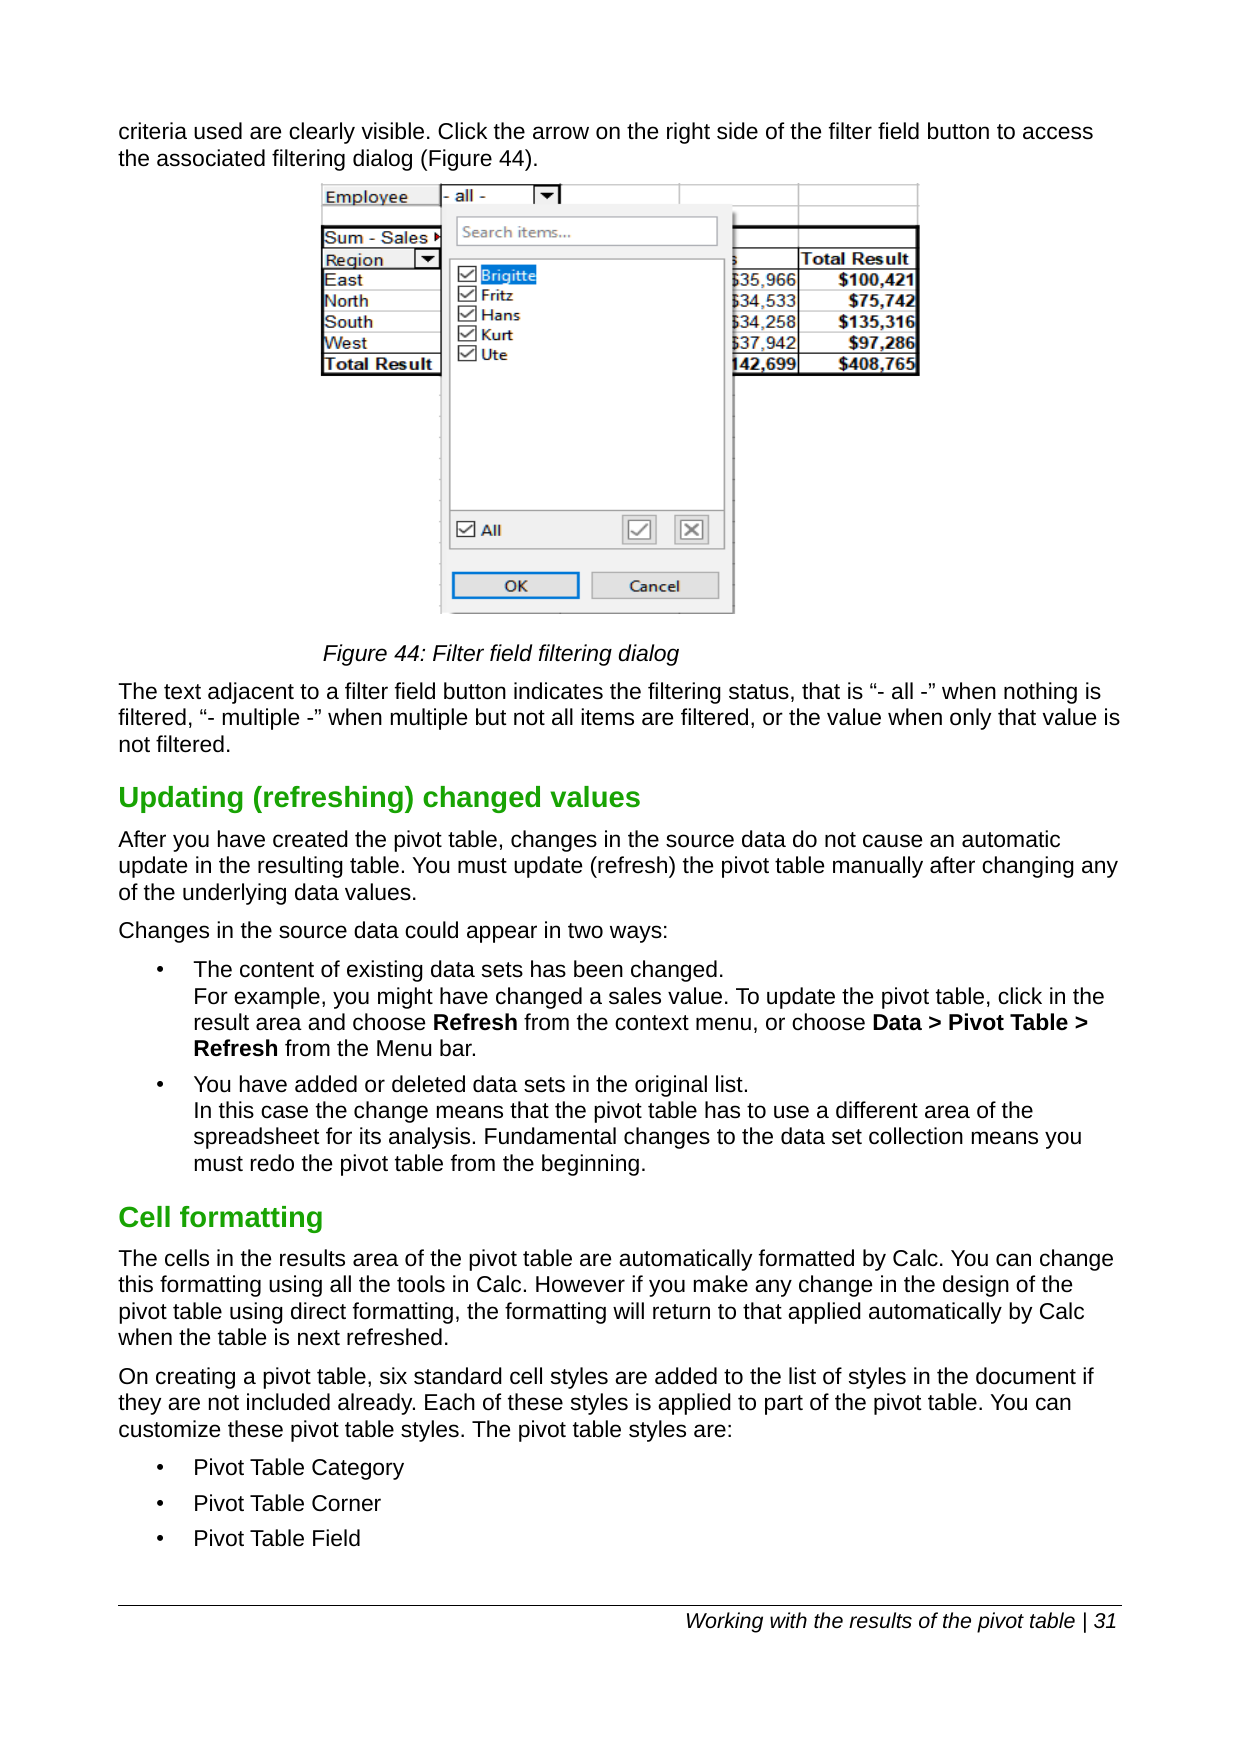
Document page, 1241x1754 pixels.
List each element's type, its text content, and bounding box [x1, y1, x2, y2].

list You have added or deleted data sets in the original list. In this case the change means that the pivot table has to use a different area of the spreadsheet for its analysis. Fundamental changes to the data set collection means you must redo the pivot table from the beginning. [156, 1071, 1122, 1176]
text criteria used are clearly visible. Click the arrow on the right side of the filter field button to access the associated filtering dialog (Figure 44). [118, 118, 1122, 171]
subtitle Cell formatting [118, 1199, 1122, 1233]
list The content of existing data sets has been changed. For example, you might have changed a sales value. To update the pivot table, click in the result area and choose Refresh from the context menu, or choose Data > Pivot Table > Refresh from the Menu bar. [156, 956, 1122, 1062]
list Changes in the source data could appear in two ways: [118, 917, 1122, 944]
text The cells in the results area of the pivot table are automatically formatted by Calc. You can change this formatting using all the tools in Calc. However if you make any change in the design of the pivot table using direct formatting, the formatting will return to that applied automatically by Calc when the table is next refreshed. [118, 1245, 1122, 1350]
text On creating a pivot table, six standard cell styles are added to the list of styles in the document if they are not included already. Each of these styles is applied to part of the pivot table. You can customize these pivot table styles. The pivot table styles are: [118, 1363, 1122, 1442]
list Pivot Table Corner [156, 1489, 1122, 1516]
text After you have created the pivot table, changes in the source data do not cause an automatic update in the resulting table. You must update (refresh) the pivot table manually after changing any of the underlying data values. [118, 826, 1122, 905]
picture [320, 183, 920, 614]
list Pivot Table Field [156, 1525, 1122, 1551]
text Figure 44: Filter field filtering dialog [323, 614, 917, 666]
list Pivot Table Category [156, 1454, 1122, 1481]
subtitle Updating (refreshing) changed values [118, 781, 1122, 814]
text The text adjacent to a filter field button indicates the filtering status, that is “- all -” when nothing is filtered, “- multiple -” when multiple but not all items are filtered, or the value when only that value is not filtered. [118, 678, 1122, 757]
